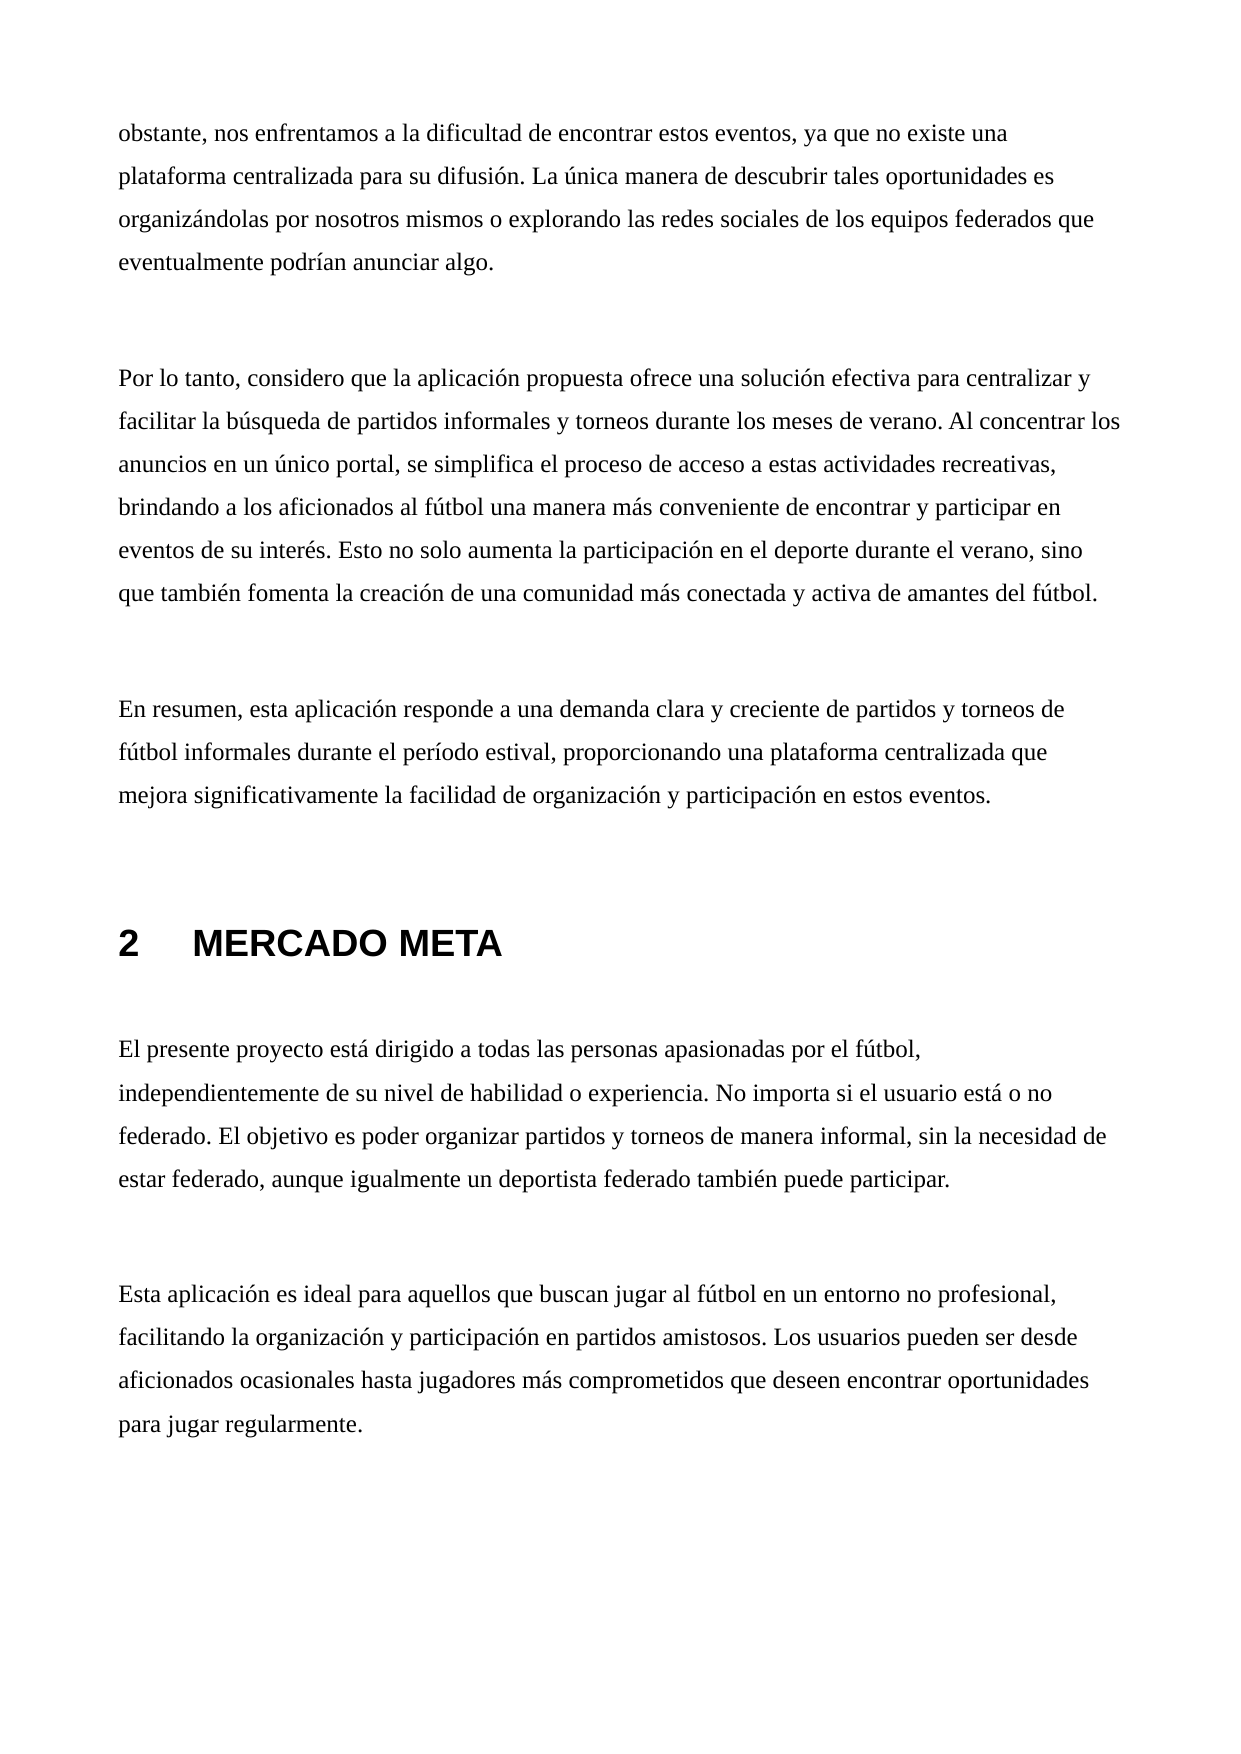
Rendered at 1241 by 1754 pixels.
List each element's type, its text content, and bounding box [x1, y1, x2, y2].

text En resumen, esta aplicación responde a una demanda clara y creciente de partidos y torneos de fútbol informales durante el período estival, proporcionando una plataforma centralizada que mejora significativamente la facilidad de organización y participación en estos eventos. [118, 694, 1122, 809]
text obstante, nos enfrentamos a la dificultad de encontrar estos eventos, ya que no existe una plataforma centralizada para su difusión. La única manera de descubrir tales oportunidades es organizándolas por nosotros mismos o explorando las redes sociales de los equipos federados que eventualmente podrían anunciar algo. [118, 118, 1122, 276]
subtitle MERCADO META [118, 921, 1122, 964]
text El presente proyecto está dirigido a todas las personas apasionadas por el fútbol, independientemente de su nivel de habilidad o experiencia. No importa si el usuario está o no federado. El objetivo es poder organizar partidos y torneos de manera informal, sin la necesidad de estar federado, aunque igualmente un deportista federado también puede participar. [118, 1034, 1122, 1193]
text Por lo tanto, considero que la aplicación propuesta ofrece una solución efectiva para centralizar y facilitar la búsqueda de partidos informales y torneos durante los meses de verano. Al concentrar los anuncios en un único portal, se simplifica el proceso de acceso a estas actividades recreativas, brindando a los aficionados al fútbol una manera más conveniente de encontrar y participar en eventos de su interés. Esto no solo aumenta la participación en el deporte durante el verano, sino que también fomenta la creación de una comunidad más conectada y activa de amantes del fútbol. [118, 363, 1122, 607]
text Esta aplicación es ideal para aquellos que buscan jugar al fútbol en un entorno no profesional, facilitando la organización y participación en partidos amistosos. Los usuarios pueden ser desde aficionados ocasionales hasta jugadores más comprometidos que deseen encontrar oportunidades para jugar regularmente. [118, 1279, 1122, 1437]
